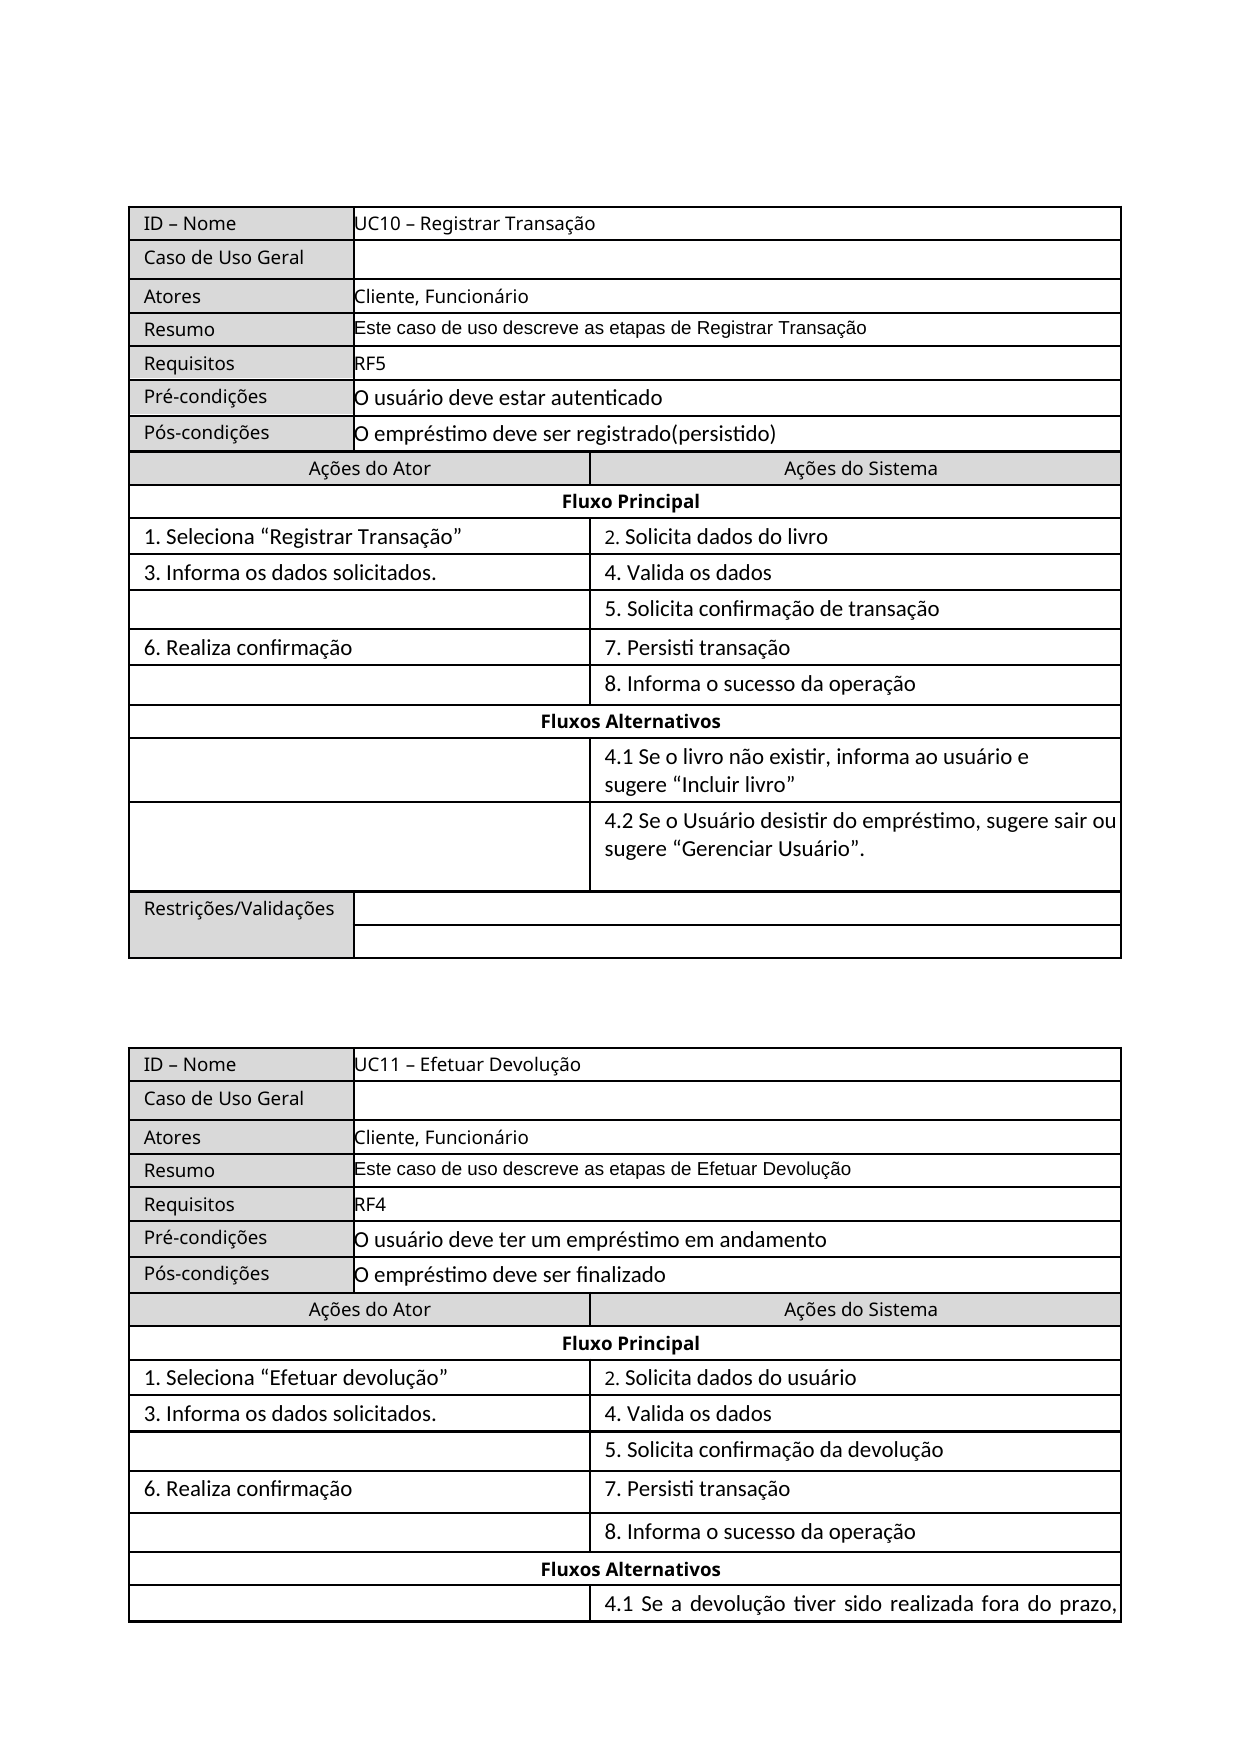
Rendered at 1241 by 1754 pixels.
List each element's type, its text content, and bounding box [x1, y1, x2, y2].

table_cell Resumo [130, 1155, 353, 1186]
table_cell 6. Realiza confirmação [130, 1472, 589, 1512]
table_cell 2. Solicita dados do usuário [591, 1361, 1120, 1394]
table_cell [130, 803, 589, 890]
table_cell 3. Informa os dados solicitados. [130, 555, 589, 589]
table_cell Fluxo Principal [130, 486, 1120, 517]
table_cell 8. Informa o sucesso da operação [591, 1514, 1120, 1551]
table_header ID – Nome [130, 1049, 353, 1080]
table_cell 6. Realiza confirmação [130, 630, 589, 664]
table_cell Este caso de uso descreve as etapas de Efetuar Devolução [355, 1155, 1120, 1186]
table_cell Fluxos Alternativos [130, 706, 1120, 737]
table_cell [355, 926, 1120, 957]
table_header ID – Nome [130, 208, 353, 239]
table_cell RF5 [355, 347, 1120, 378]
table_cell 7. Persisti transação [591, 630, 1120, 664]
table_cell O usuário deve ter um empréstimo em andamento [355, 1222, 1120, 1256]
table_cell 4. Valida os dados [591, 555, 1120, 589]
table_cell 4. Valida os dados [591, 1396, 1120, 1430]
table_cell 1. Seleciona “Efetuar devolução” [130, 1361, 589, 1394]
table_cell Atores [130, 1121, 353, 1153]
table_cell 4.1 Se a devolução tiver sido realizada fora do prazo, [591, 1586, 1120, 1620]
table_cell RF4 [355, 1188, 1120, 1220]
table_cell 5. Solicita confirmação de transação [591, 591, 1120, 628]
table_cell 5. Solicita confirmação da devolução [591, 1433, 1120, 1469]
table_cell [355, 1082, 1120, 1119]
table_cell Pré-condições [130, 381, 353, 414]
table_header UC11 – Efetuar Devolução [355, 1049, 1120, 1080]
table_cell Ações do Sistema [591, 453, 1120, 484]
table_cell [130, 591, 589, 628]
table_cell O empréstimo deve ser finalizado [355, 1258, 1120, 1292]
table_cell Caso de Uso Geral [130, 1082, 353, 1119]
table_cell O usuário deve estar autenticado [355, 381, 1120, 414]
table_cell 1. Seleciona “Registrar Transação” [130, 519, 589, 553]
table_cell [355, 241, 1120, 278]
table_cell Resumo [130, 314, 353, 345]
table_cell Ações do Ator [130, 1294, 589, 1325]
table_cell [355, 893, 1120, 924]
table_cell Requisitos [130, 347, 353, 378]
table_cell 7. Persisti transação [591, 1472, 1120, 1512]
table_cell [130, 666, 589, 703]
table_cell [130, 1514, 589, 1551]
table_cell Ações do Sistema [591, 1294, 1120, 1325]
table_cell Cliente, Funcionário [355, 280, 1120, 312]
table_cell Fluxos Alternativos [130, 1553, 1120, 1584]
table_cell Caso de Uso Geral [130, 241, 353, 278]
table_cell Ações do Ator [130, 453, 589, 484]
table_cell Atores [130, 280, 353, 312]
table_cell Requisitos [130, 1188, 353, 1220]
table_cell Pré-condições [130, 1222, 353, 1256]
table_cell Cliente, Funcionário [355, 1121, 1120, 1153]
table_cell [130, 1586, 589, 1620]
table_cell 3. Informa os dados solicitados. [130, 1396, 589, 1430]
table_cell Pós-condições [130, 1258, 353, 1292]
table_cell 2. Solicita dados do livro [591, 519, 1120, 553]
table_cell Fluxo Principal [130, 1327, 1120, 1358]
table_header UC10 – Registrar Transação [355, 208, 1120, 239]
table_cell Restrições/Validações [130, 893, 353, 957]
table_cell Este caso de uso descreve as etapas de Registrar Transação [355, 314, 1120, 345]
table_cell Pós-condições [130, 417, 353, 450]
table_cell O empréstimo deve ser registrado(persistido) [355, 417, 1120, 450]
table_cell 8. Informa o sucesso da operação [591, 666, 1120, 703]
table_cell 4.1 Se o livro não existir, informa ao usuário e sugere “Incluir livro” [591, 739, 1120, 801]
table_cell [130, 739, 589, 801]
table_cell [130, 1433, 589, 1469]
table_cell 4.2 Se o Usuário desistir do empréstimo, sugere sair ou sugere “Gerenciar Usuário”. [591, 803, 1120, 890]
